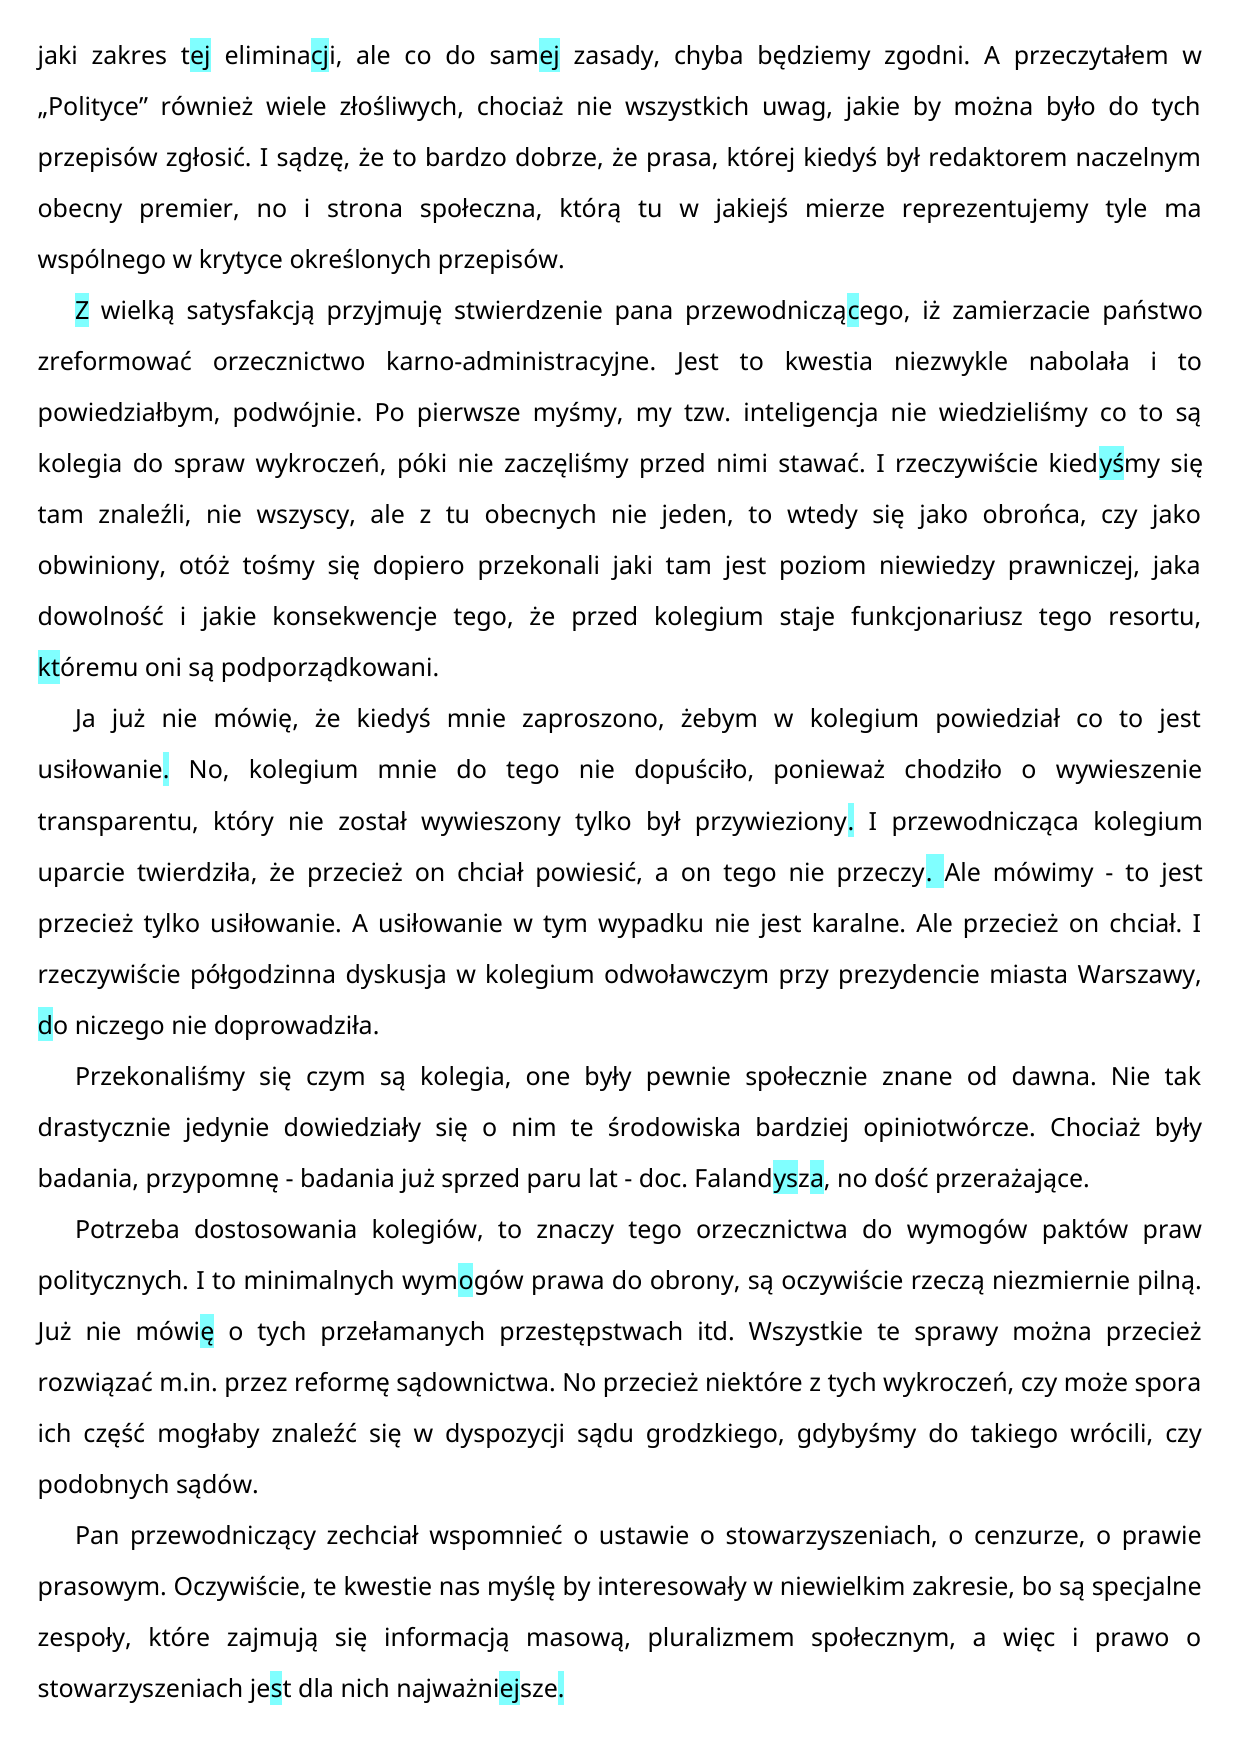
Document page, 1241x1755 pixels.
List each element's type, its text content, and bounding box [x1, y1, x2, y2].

text jaki zakres tej eliminacji, ale co do samej zasady, chyba będziemy zgodni. A przeczytałem w „Polityce” również wiele złośliwych, chociaż nie wszystkich uwag, jakie by można było do tych przepisów zgłosić. I sądzę, że to bardzo dobrze, że prasa, której kiedyś był redaktorem naczelnym obecny premier, no i strona społeczna, którą tu w jakiejś mierze reprezentujemy tyle ma wspólnego w krytyce określonych przepisów. [37, 37, 1203, 276]
text Z wielką satysfakcją przyjmuję stwierdzenie pana przewodniczącego, iż zamierzacie państwo zreformować orzecznictwo karno-administracyjne. Jest to kwestia niezwykle nabolała i to powiedziałbym, podwójnie. Po pierwsze myśmy, my tzw. inteligencja nie wiedzieliśmy co to są kolegia do spraw wykroczeń, póki nie zaczęliśmy przed nimi stawać. I rzeczywiście kiedyśmy się tam znaleźli, nie wszyscy, ale z tu obecnych nie jeden, to wtedy się jako obrońca, czy jako obwiniony, otóż tośmy się dopiero przekonali jaki tam jest poziom niewiedzy prawniczej, jaka dowolność i jakie konsekwencje tego, że przed kolegium staje funkcjonariusz tego resortu, któremu oni są podporządkowani. [37, 293, 1203, 684]
text Potrzeba dostosowania kolegiów, to znaczy tego orzecznictwa do wymogów paktów praw politycznych. I to minimalnych wymogów prawa do obrony, są oczywiście rzeczą niezmiernie pilną. Już nie mówię o tych przełamanych przestępstwach itd. Wszystkie te sprawy można przecież rozwiązać m.in. przez reformę sądownictwa. No przecież niektóre z tych wykroczeń, czy może spora ich część mogłaby znaleźć się w dyspozycji sądu grodzkiego, gdybyśmy do takiego wrócili, czy podobnych sądów. [37, 1211, 1203, 1501]
text Przekonaliśmy się czym są kolegia, one były pewnie społecznie znane od dawna. Nie tak drastycznie jedynie dowiedziały się o nim te środowiska bardziej opiniotwórcze. Chociaż były badania, przypomnę - badania już sprzed paru lat - doc. Falandysza, no dość przerażające. [37, 1058, 1203, 1194]
text Pan przewodniczący zechciał wspomnieć o ustawie o stowarzyszeniach, o cenzurze, o prawie prasowym. Oczywiście, te kwestie nas myślę by interesowały w niewielkim zakresie, bo są specjalne zespoły, które zajmują się informacją masową, pluralizmem społecznym, a więc i prawo o stowarzyszeniach jest dla nich najważniejsze. [37, 1518, 1203, 1705]
text Ja już nie mówię, że kiedyś mnie zaproszono, żebym w kolegium powiedział co to jest usiłowanie. No, kolegium mnie do tego nie dopuściło, ponieważ chodziło o wywieszenie transparentu, który nie został wywieszony tylko był przywieziony. I przewodnicząca kolegium uparcie twierdziła, że przecież on chciał powiesić, a on tego nie przeczy. Ale mówimy - to jest przecież tylko usiłowanie. A usiłowanie w tym wypadku nie jest karalne. Ale przecież on chciał. I rzeczywiście półgodzinna dyskusja w kolegium odwoławczym przy prezydencie miasta Warszawy, do niczego nie doprowadziła. [37, 701, 1203, 1041]
